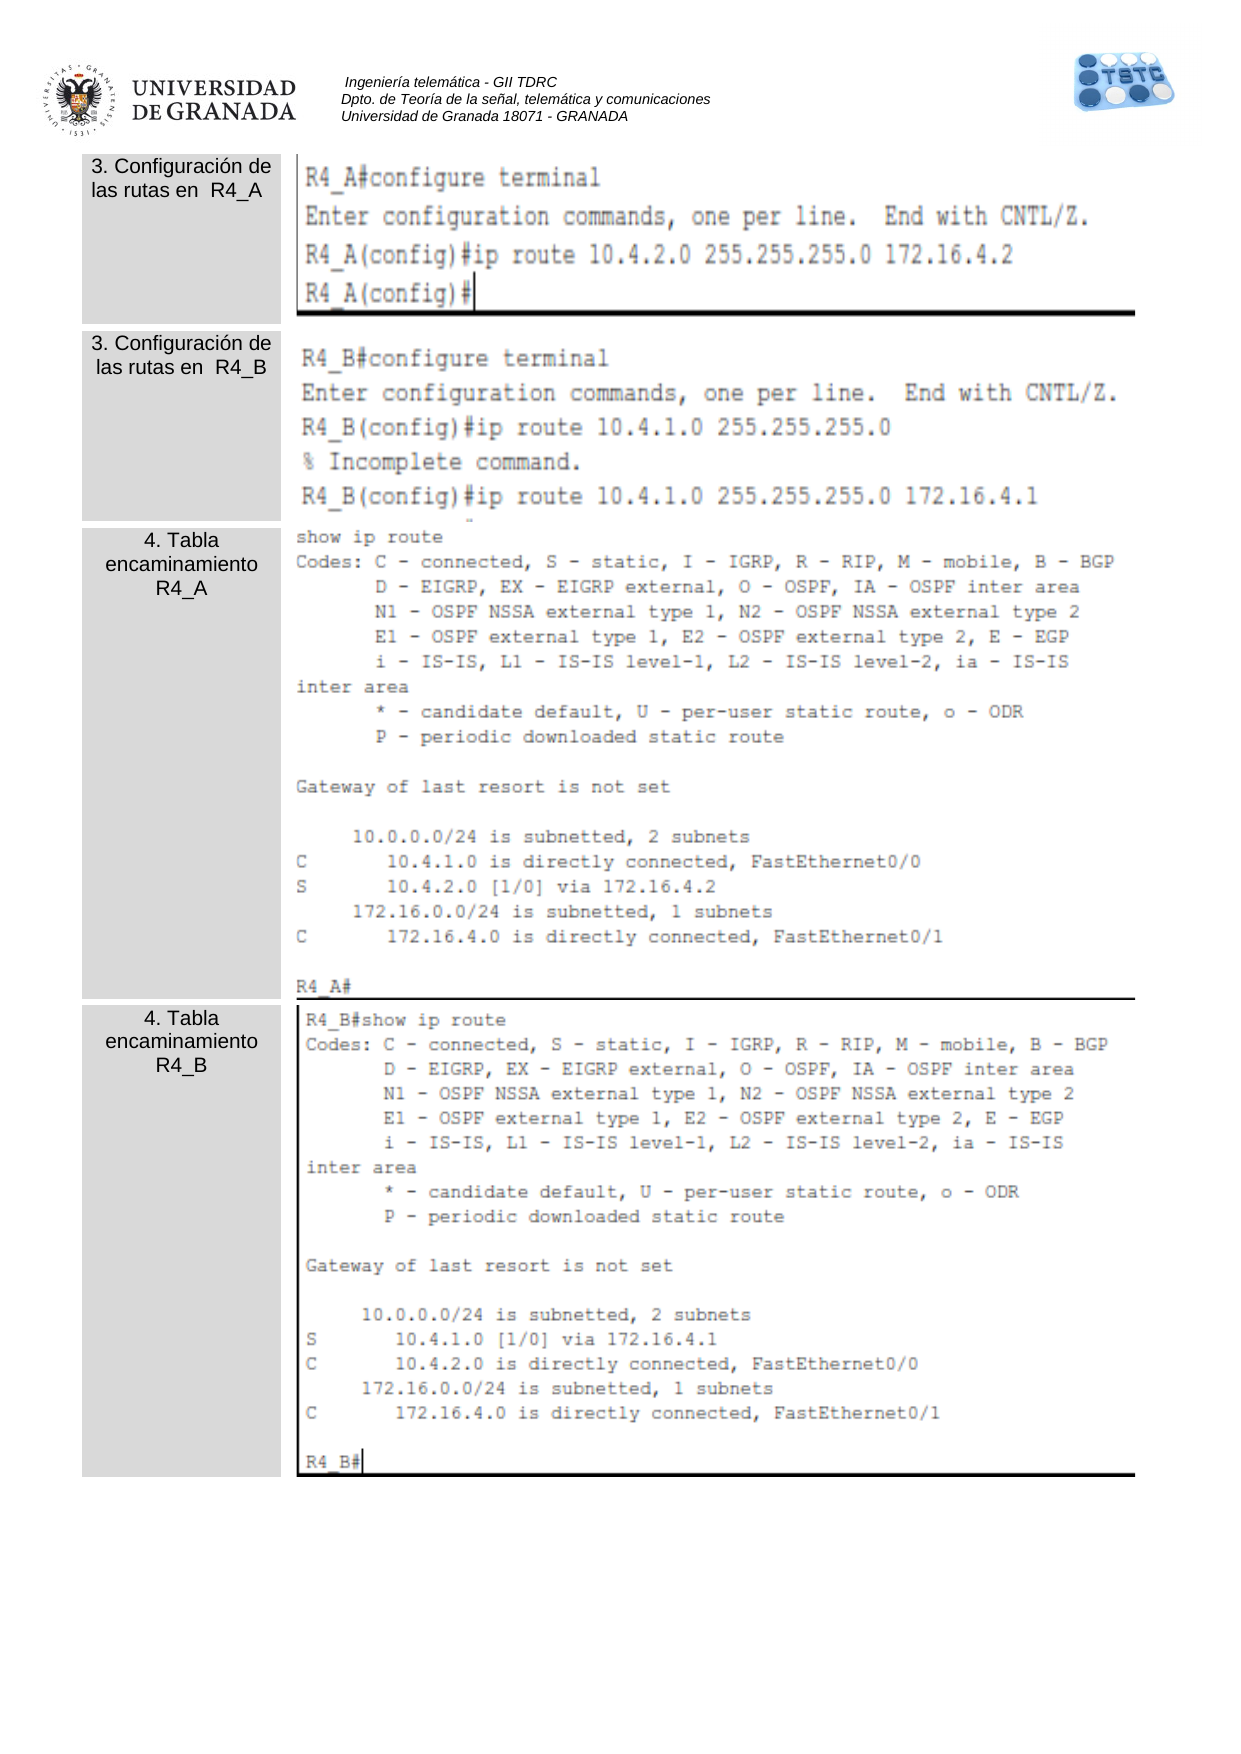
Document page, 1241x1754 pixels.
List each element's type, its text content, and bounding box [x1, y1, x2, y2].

table_cell 4. Tabla encaminamiento R4_B [82, 1005, 281, 1477]
table_cell [1136, 528, 1159, 999]
table_cell [288, 1005, 296, 1477]
picture [296, 1005, 1136, 1477]
picture [296, 154, 1136, 325]
table_cell [1136, 154, 1159, 324]
picture [296, 527, 1136, 1000]
table_cell 4. Tabla encaminamiento R4_A [82, 528, 281, 999]
table_cell [1136, 1005, 1159, 1477]
picture [28, 50, 309, 146]
table_cell [1136, 331, 1159, 521]
table_cell 3. Configuración de las rutas en R4_B [82, 331, 281, 521]
table_cell [288, 331, 296, 521]
picture [1038, 23, 1202, 146]
table_cell 3. Configuración de las rutas en R4_A [82, 154, 281, 324]
table_cell [288, 528, 296, 999]
picture [296, 330, 1136, 522]
table_cell [288, 154, 296, 324]
